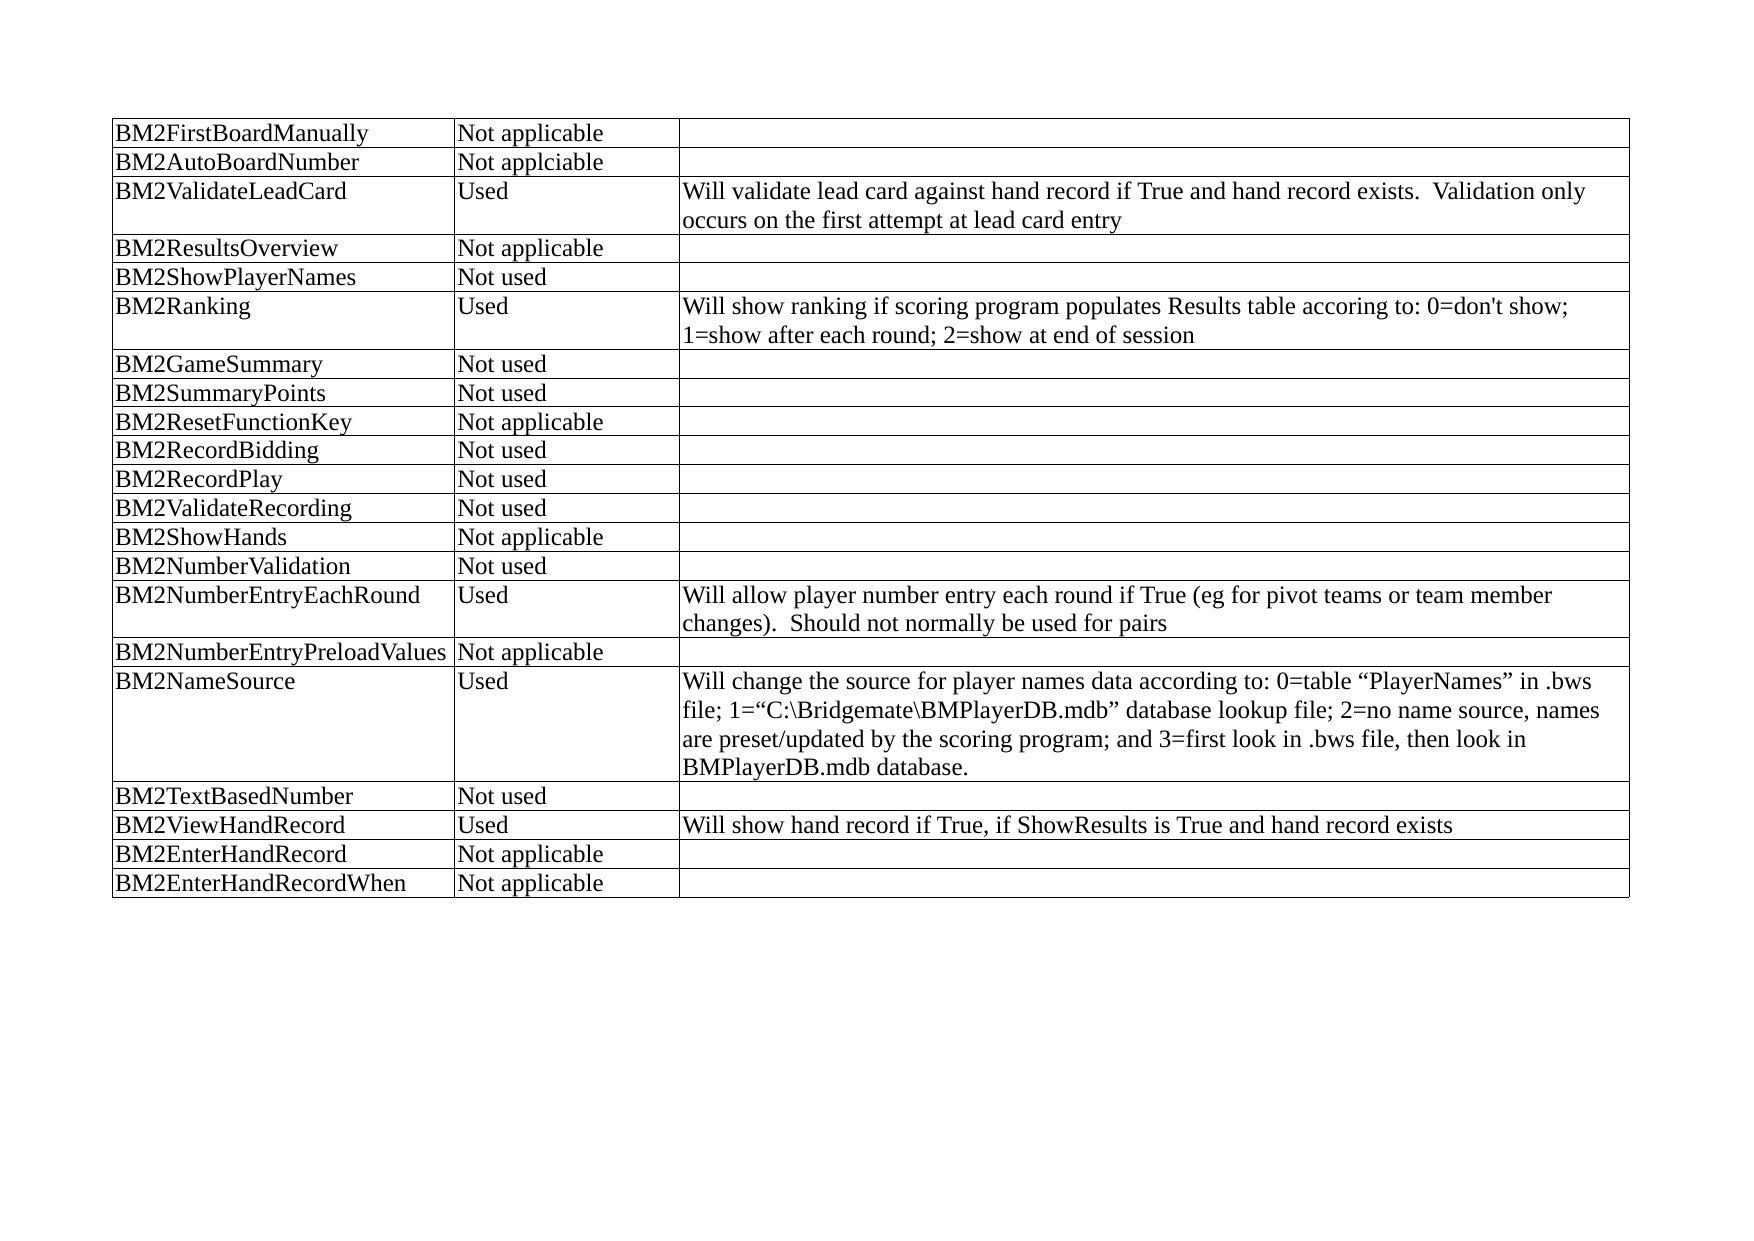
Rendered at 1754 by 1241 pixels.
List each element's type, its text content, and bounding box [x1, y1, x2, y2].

table_cell [680, 263, 1629, 291]
table_cell [680, 869, 1629, 897]
table_cell BM2ValidateLeadCard [113, 177, 454, 233]
table_cell BM2ResetFunctionKey [113, 407, 454, 435]
table_cell Not used [455, 552, 679, 579]
table_cell BM2Ranking [113, 292, 454, 349]
table_cell Not applicable [455, 235, 679, 262]
table_cell [680, 379, 1629, 406]
table_cell Used [455, 811, 679, 839]
table_cell Not applciable [455, 148, 679, 176]
table_cell BM2ShowPlayerNames [113, 263, 454, 291]
table_cell Not applicable [455, 869, 679, 897]
table_cell Not applicable [455, 407, 679, 435]
table_cell Not used [455, 263, 679, 291]
table_cell [680, 523, 1629, 551]
table_cell BM2FirstBoardManually [113, 119, 454, 147]
table_cell BM2AutoBoardNumber [113, 148, 454, 176]
table_cell Will show hand record if True, if ShowResults is True and hand record exists [680, 811, 1629, 839]
table_cell [680, 119, 1629, 147]
table_cell [680, 407, 1629, 435]
table_cell Used [455, 177, 679, 233]
table_cell Will allow player number entry each round if True (eg for pivot teams or team member changes). Should not normally be used for pairs [680, 581, 1629, 637]
table_cell BM2ShowHands [113, 523, 454, 551]
table_cell BM2ResultsOverview [113, 235, 454, 262]
table_cell BM2RecordPlay [113, 465, 454, 493]
table_cell Not applicable [455, 840, 679, 868]
table_cell [680, 436, 1629, 464]
table_cell BM2GameSummary [113, 350, 454, 378]
table_cell Not used [455, 782, 679, 810]
table_cell [680, 840, 1629, 868]
table_cell [680, 350, 1629, 378]
table_cell Not applicable [455, 523, 679, 551]
table_cell Used [455, 581, 679, 637]
table_cell Will change the source for player names data according to: 0=table “PlayerNames” in .bws file; 1=“C:\Bridgemate\BMPlayerDB.mdb” database lookup file; 2=no name source, names are preset/updated by the scoring program; and 3=first look in .bws file, then look in BMPlayerDB.mdb database. [680, 667, 1629, 781]
table_cell [680, 465, 1629, 493]
table_cell Not used [455, 379, 679, 406]
table_cell [680, 148, 1629, 176]
table_cell BM2NumberEntryPreloadValues [113, 638, 454, 666]
table_cell BM2SummaryPoints [113, 379, 454, 406]
table_cell Will validate lead card against hand record if True and hand record exists. Validation only occurs on the first attempt at lead card entry [680, 177, 1629, 233]
table_cell BM2RecordBidding [113, 436, 454, 464]
table_cell BM2EnterHandRecordWhen [113, 869, 454, 897]
table_cell Not applicable [455, 638, 679, 666]
table_cell BM2ViewHandRecord [113, 811, 454, 839]
table_cell Not used [455, 494, 679, 522]
table_cell Not used [455, 465, 679, 493]
table_cell [680, 494, 1629, 522]
table_cell BM2EnterHandRecord [113, 840, 454, 868]
table_cell BM2NameSource [113, 667, 454, 781]
table_cell BM2NumberEntryEachRound [113, 581, 454, 637]
table_cell Will show ranking if scoring program populates Results table accoring to: 0=don't show; 1=show after each round; 2=show at end of session [680, 292, 1629, 349]
table_cell [680, 638, 1629, 666]
table_cell Used [455, 292, 679, 349]
table_cell BM2ValidateRecording [113, 494, 454, 522]
table_cell Not applicable [455, 119, 679, 147]
table_cell [680, 552, 1629, 579]
table_cell Not used [455, 436, 679, 464]
table_cell BM2TextBasedNumber [113, 782, 454, 810]
table_cell [680, 782, 1629, 810]
table_cell [680, 235, 1629, 262]
table_cell BM2NumberValidation [113, 552, 454, 579]
table_cell Not used [455, 350, 679, 378]
table_cell Used [455, 667, 679, 781]
